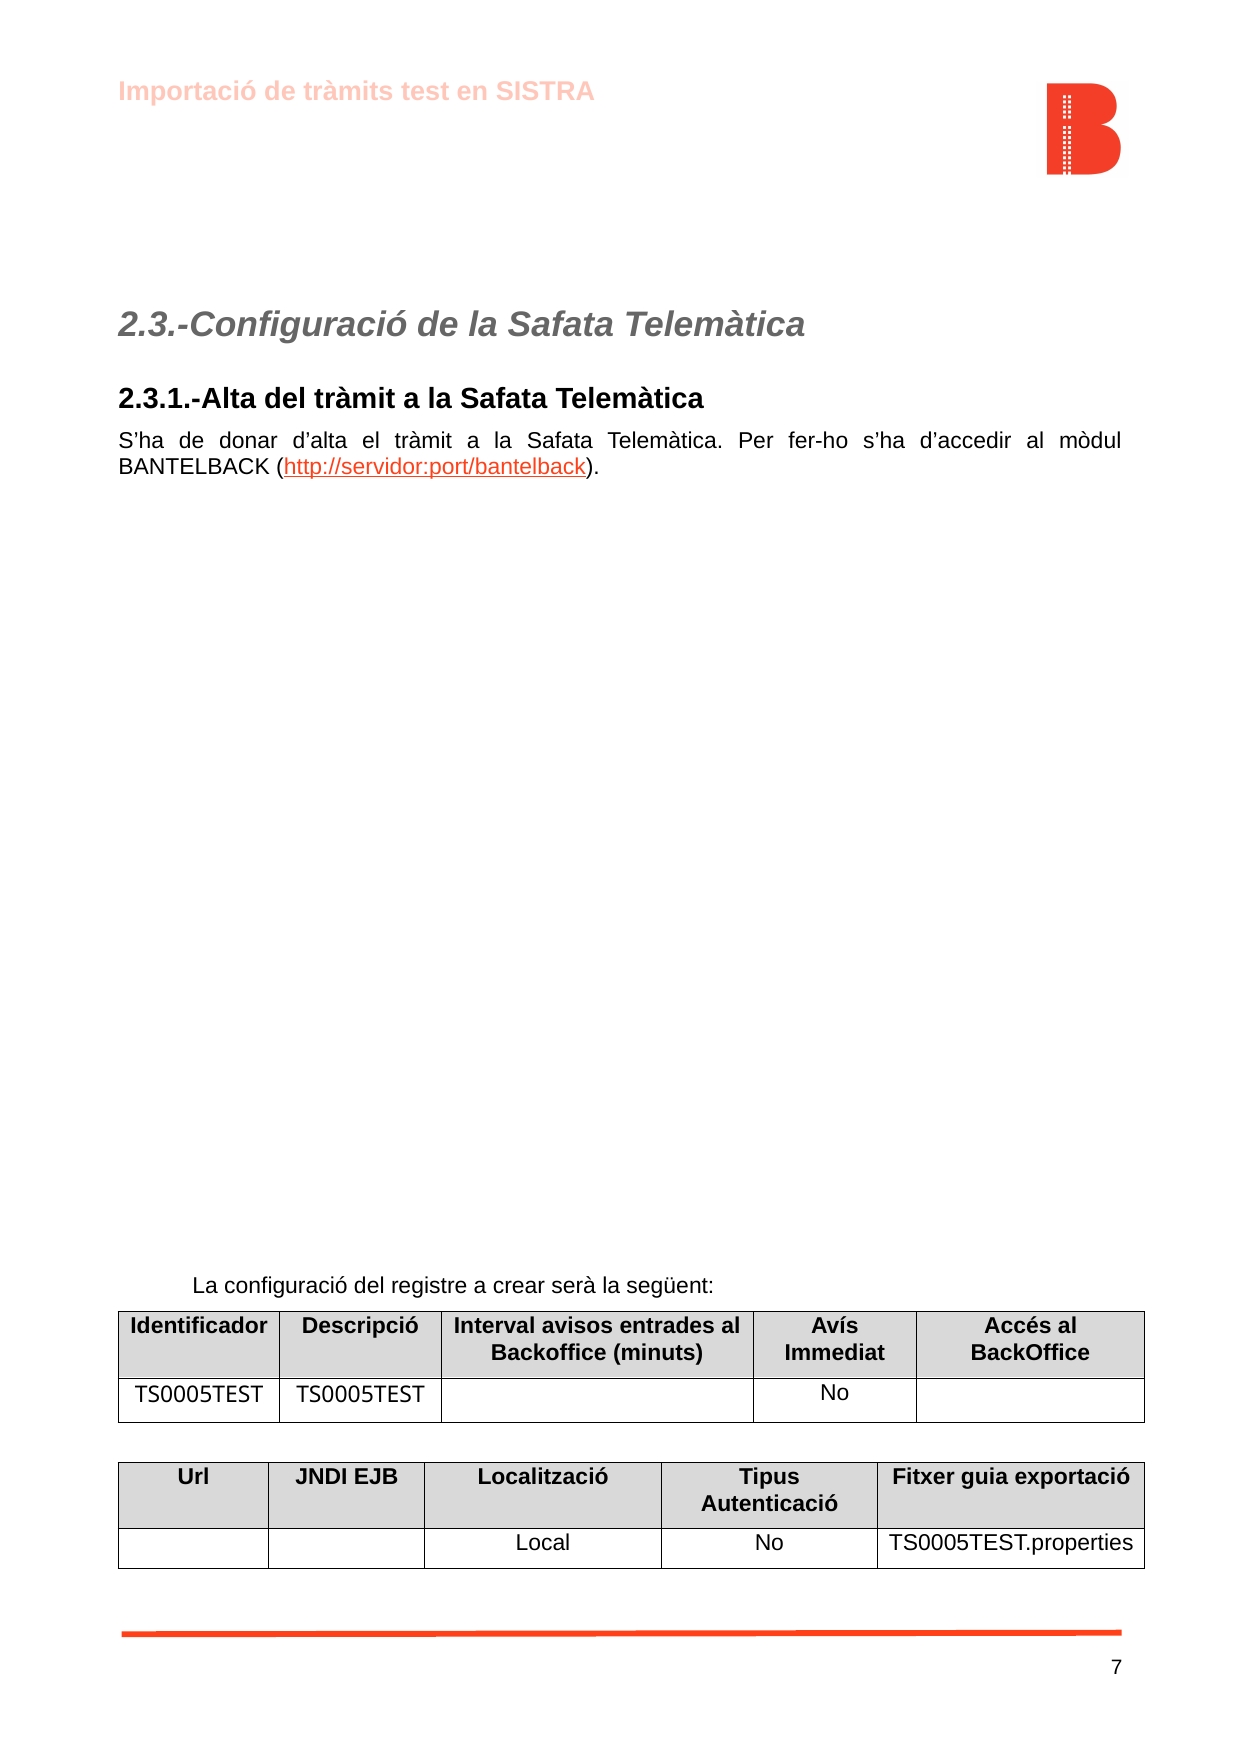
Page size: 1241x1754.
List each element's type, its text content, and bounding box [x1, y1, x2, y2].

table_cell Local [425, 1529, 661, 1568]
table_header Avís Immediat [754, 1312, 916, 1377]
table_header Accés al BackOffice [917, 1312, 1144, 1377]
table_cell [442, 1379, 753, 1422]
text La configuració del registre a crear serà la següent: [118, 1272, 1122, 1299]
table_header Fitxer guia exportació [878, 1463, 1144, 1528]
subtitle Alta del tràmit a la Safata Telemàtica [118, 381, 1122, 414]
table_header Identificador [119, 1312, 279, 1377]
table_cell No [662, 1529, 877, 1568]
table_cell [917, 1379, 1144, 1422]
text S’ha de donar d’alta el tràmit a la Safata Telemàtica. Per fer-ho s’ha d’accedir al mòdul BANTELBACK (http://servidor:port/bantelback). [118, 427, 1122, 480]
table_header Url [119, 1463, 268, 1528]
table_cell TS0005TEST.properties [878, 1529, 1144, 1568]
table_header Descripció [280, 1312, 441, 1377]
table_header Localització [425, 1463, 661, 1528]
table_header JNDI EJB [269, 1463, 424, 1528]
table_cell [269, 1529, 424, 1568]
table_cell [119, 1529, 268, 1568]
table_header Interval avisos entrades al Backoffice (minuts) [442, 1312, 753, 1377]
subtitle Configuració de la Safata Telemàtica [118, 303, 1122, 343]
table_header Tipus Autenticació [662, 1463, 877, 1528]
table_cell No [754, 1379, 916, 1422]
table_cell TS0005TEST [119, 1379, 279, 1422]
table_cell TS0005TEST [280, 1379, 441, 1422]
